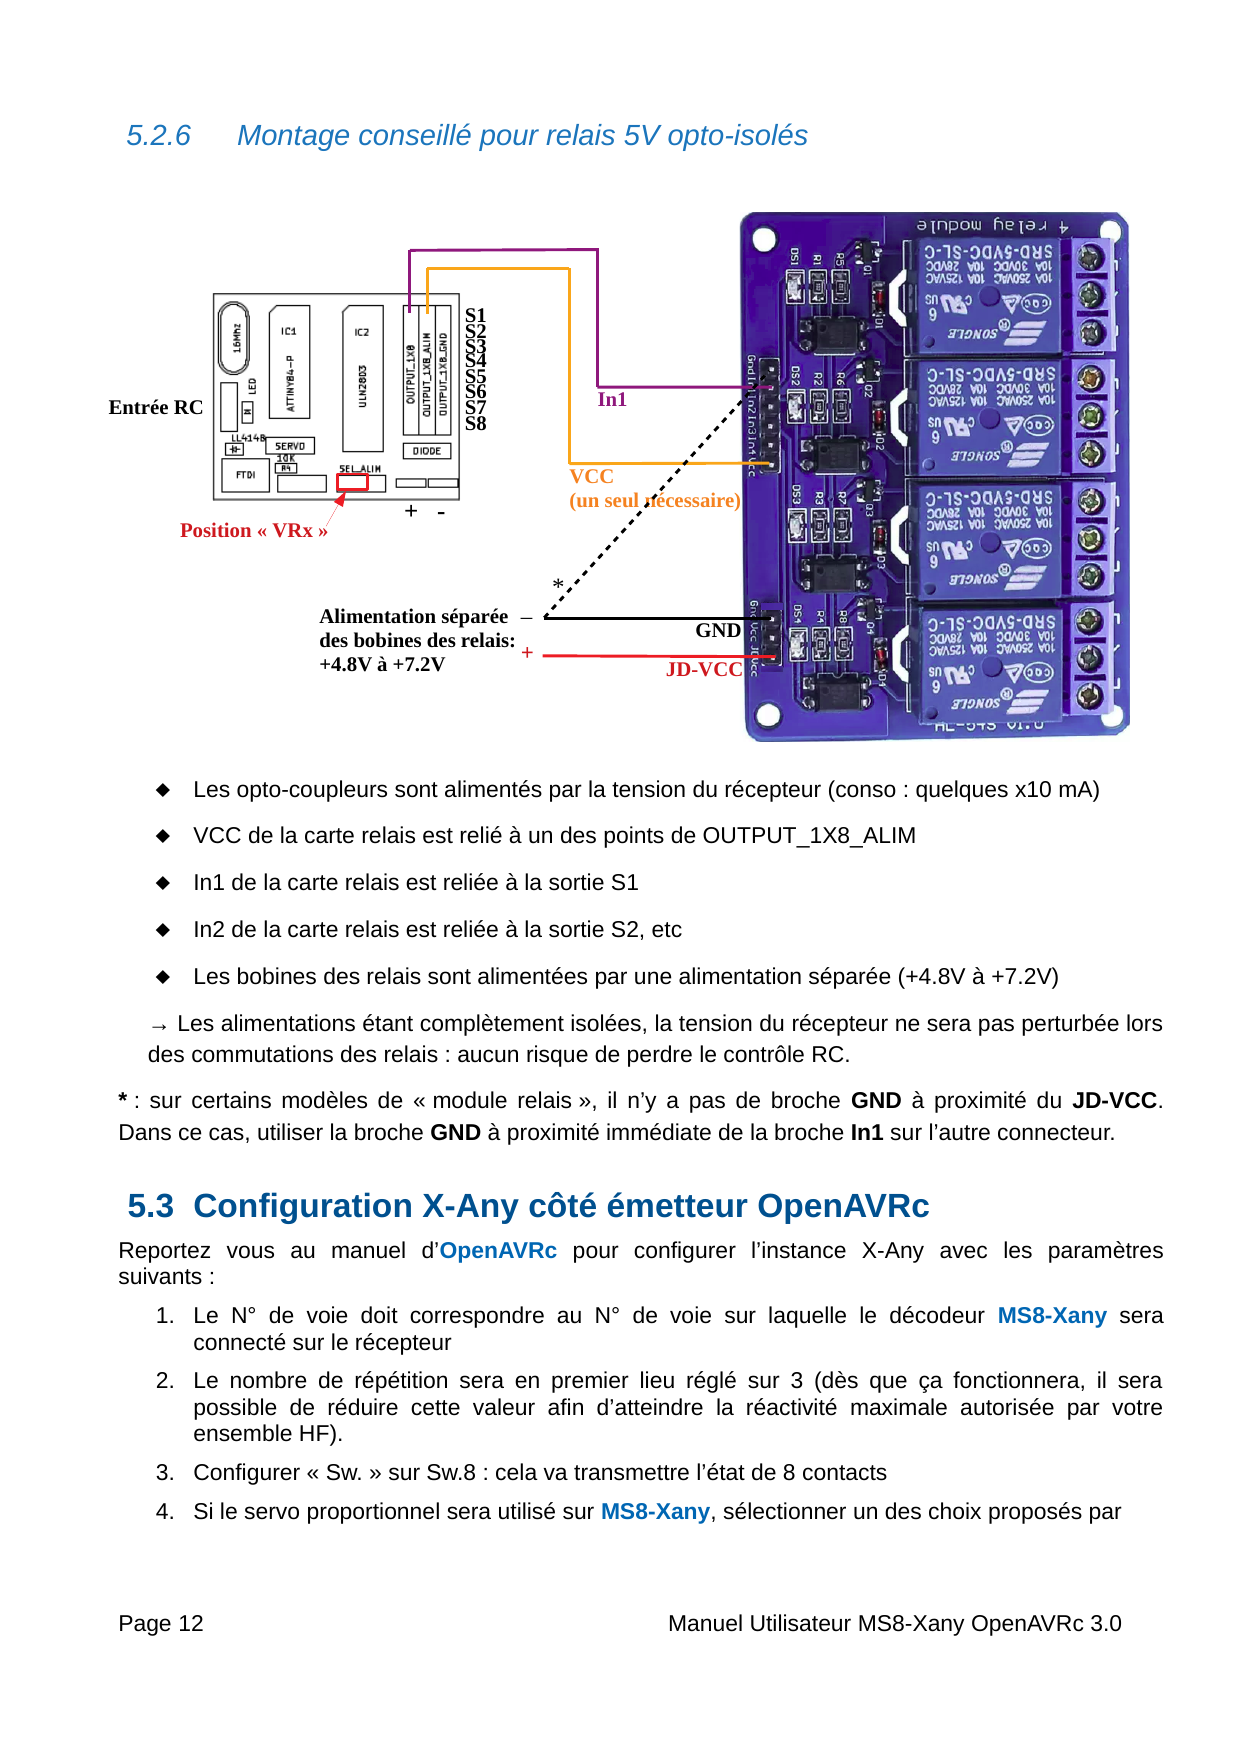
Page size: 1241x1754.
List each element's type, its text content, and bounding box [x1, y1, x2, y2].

list Les bobines des relais sont alimentées par une alimentation séparée (+4.8V à +7.2V) [156, 963, 1164, 989]
text * : sur certains modèles de « module relais », il n’y a pas de broche GND à proximité du JD-VCC. Dans ce cas, utiliser la broche GND à proximité immédiate de la broche In1 sur l’autre connecteur. [118, 1087, 1164, 1145]
text Reportez vous au manuel d’OpenAVRc pour configurer l’instance X-Any avec les paramètres suivants : [118, 1237, 1164, 1289]
list In2 de la carte relais est reliée à la sortie S2, etc [156, 916, 1164, 943]
list Si le servo proportionnel sera utilisé sur MS8-Xany, sélectionner un des choix proposés par [156, 1498, 1164, 1524]
list Le N° de voie doit correspondre au N° de voie sur laquelle le décodeur MS8-Xany sera connecté sur le récepteur [156, 1302, 1164, 1355]
picture [739, 212, 1130, 742]
picture [339, 475, 366, 488]
picture [212, 292, 461, 501]
subtitle Configuration X-Any côté émetteur OpenAVRc [118, 1186, 1164, 1224]
text → Les alimentations étant complètement isolées, la tension du récepteur ne sera pas perturbée lors des commutations des relais : aucun risque de perdre le contrôle RC. [118, 1009, 1164, 1067]
list VCC de la carte relais est relié à un des points de OUTPUT_1X8_ALIM [156, 822, 1164, 849]
list Les opto-coupleurs sont alimentés par la tension du récepteur (conso : quelques x10 mA) [156, 776, 1164, 802]
list Le nombre de répétition sera en premier lieu réglé sur 3 (dès que ça fonctionnera, il sera possible de réduire cette valeur afin d’atteindre la réactivité maximale autorisée par votre ensemble HF). [156, 1367, 1164, 1446]
subtitle Montage conseillé pour relais 5V opto-isolés [118, 118, 1164, 152]
list In1 de la carte relais est reliée à la sortie S1 [156, 869, 1164, 896]
list Configurer « Sw. » sur Sw.8 : cela va transmettre l’état de 8 contacts [156, 1459, 1164, 1485]
